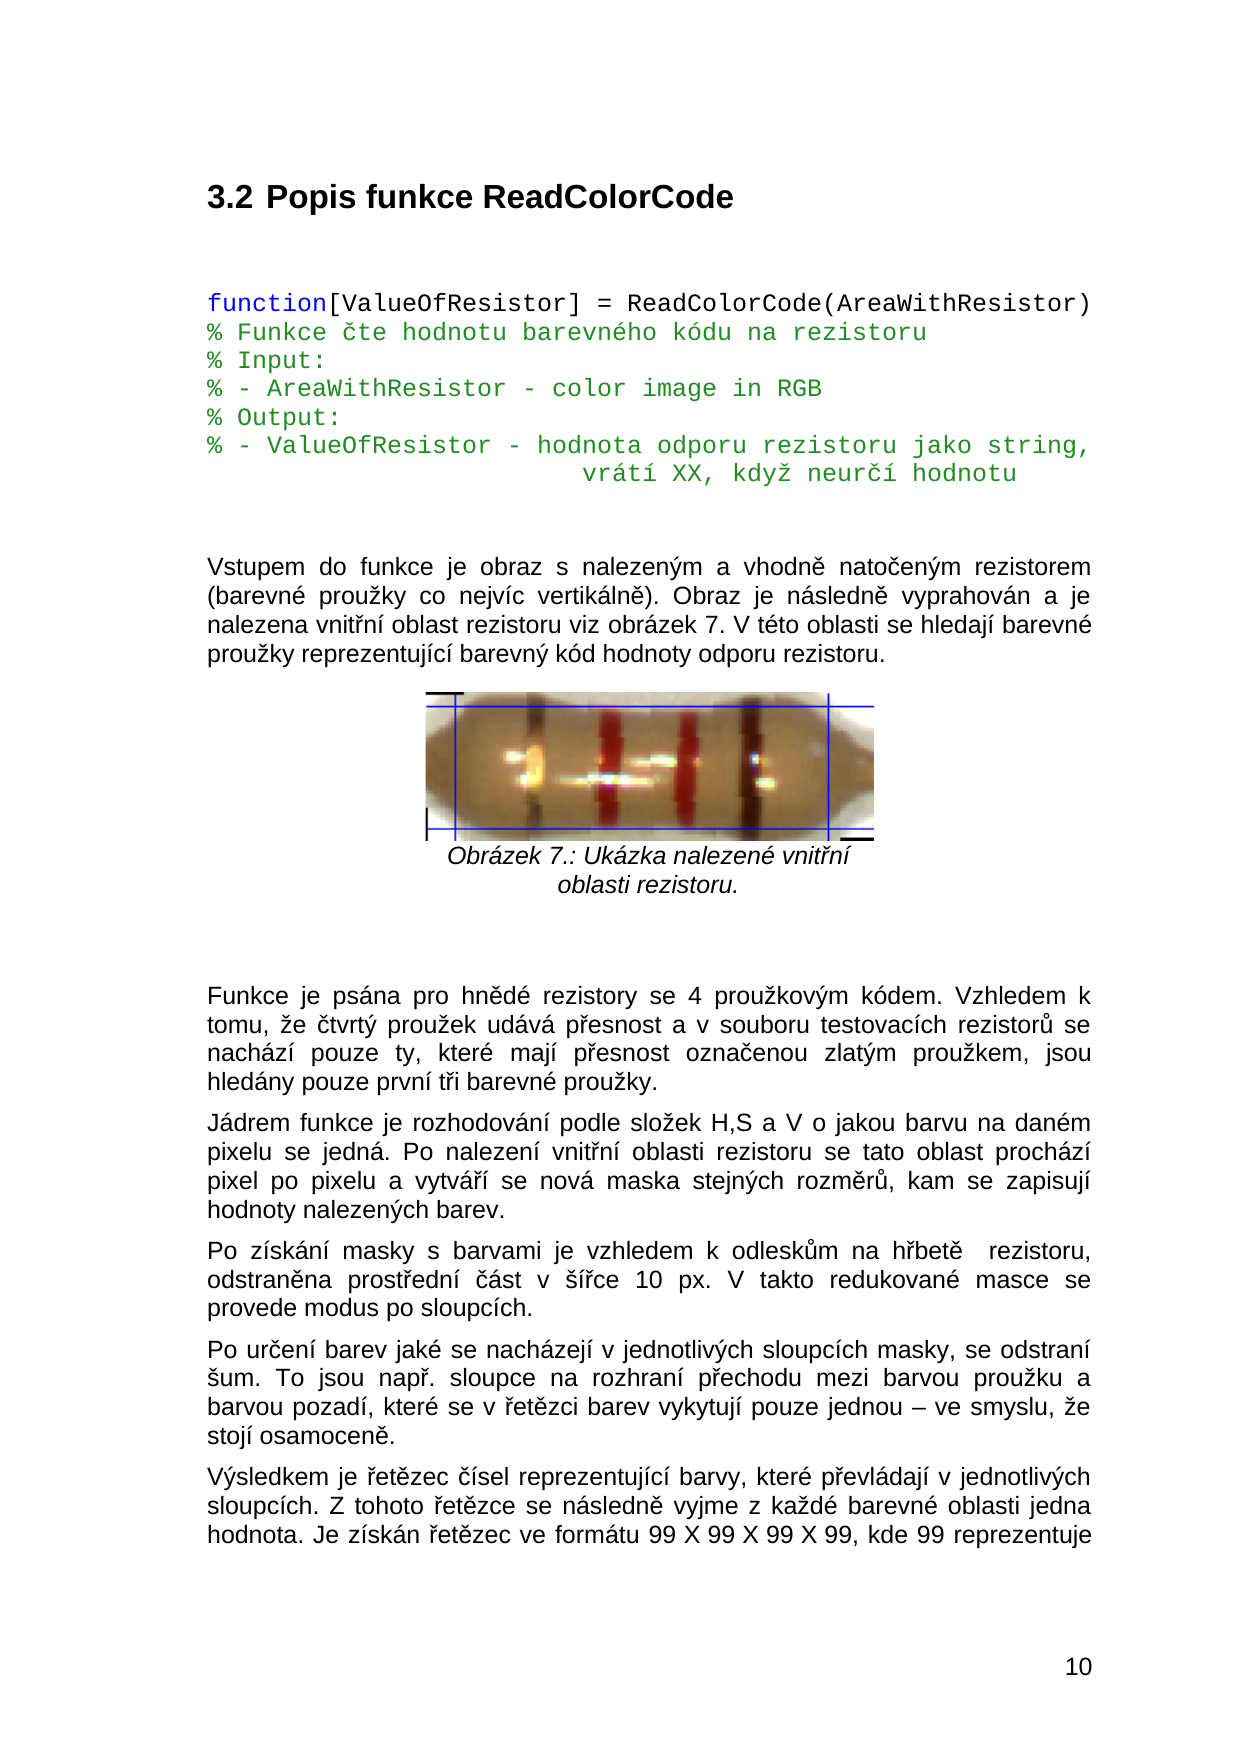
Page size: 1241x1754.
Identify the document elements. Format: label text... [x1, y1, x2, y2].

text Obrázek 7.: Ukázka nalezené vnitřní oblasti rezistoru. [425, 841, 874, 898]
text Po získání masky s barvami je vzhledem k odleskům na hřbetě rezistoru, odstraněna prostřední část v šířce 10 px. V takto redukované masce se provede modus po sloupcích. [207, 1236, 1092, 1322]
text Vstupem do funkce je obraz s nalezeným a vhodně natočeným rezistorem (barevné proužky co nejvíc vertikálně). Obraz je následně vyprahován a je nalezena vnitřní oblast rezistoru viz obrázek 7. V této oblasti se hledají barevné proužky reprezentující barevný kód hodnoty odporu rezistoru. [207, 552, 1092, 667]
text Funkce je psána pro hnědé rezistory se 4 proužkovým kódem. Vzhledem k tomu, že čtvrtý proužek udává přesnost a v souboru testovacích rezistorů se nachází pouze ty, které mají přesnost označenou zlatým proužkem, jsou hledány pouze první tři barevné proužky. [207, 981, 1092, 1096]
text Výsledkem je řetězec čísel reprezentující barvy, které převládají v jednotlivých sloupcích. Z tohoto řetězce se následně vyjme z každé barevné oblasti jedna hodnota. Je získán řetězec ve formátu 99 X 99 X 99 X 99, kde 99 reprezentuje [207, 1462, 1092, 1548]
text % Output: [207, 404, 1092, 432]
subtitle Popis funkce ReadColorCode [207, 177, 1092, 216]
text function[ValueOfResistor] = ReadColorCode(AreaWithResistor) [207, 291, 1092, 319]
picture [425, 692, 874, 841]
text % Input: [207, 347, 1092, 376]
text % - ValueOfResistor - hodnota odporu rezistoru jako string, vrátí XX, když neurčí hodnotu [207, 432, 1092, 489]
text Jádrem funkce je rozhodování podle složek H,S a V o jakou barvu na daném pixelu se jedná. Po nalezení vnitřní oblasti rezistoru se tato oblast prochází pixel po pixelu a vytváří se nová maska stejných rozměrů, kam se zapisují hodnoty nalezených barev. [207, 1108, 1092, 1223]
text Po určení barev jaké se nacházejí v jednotlivých sloupcích masky, se odstraní šum. To jsou např. sloupce na rozhraní přechodu mezi barvou proužku a barvou pozadí, které se v řetězci barev vykytují pouze jednou – ve smyslu, že stojí osamoceně. [207, 1335, 1092, 1450]
text % Funkce čte hodnotu barevného kódu na rezistoru [207, 319, 1092, 347]
text % - AreaWithResistor - color image in RGB [207, 376, 1092, 404]
